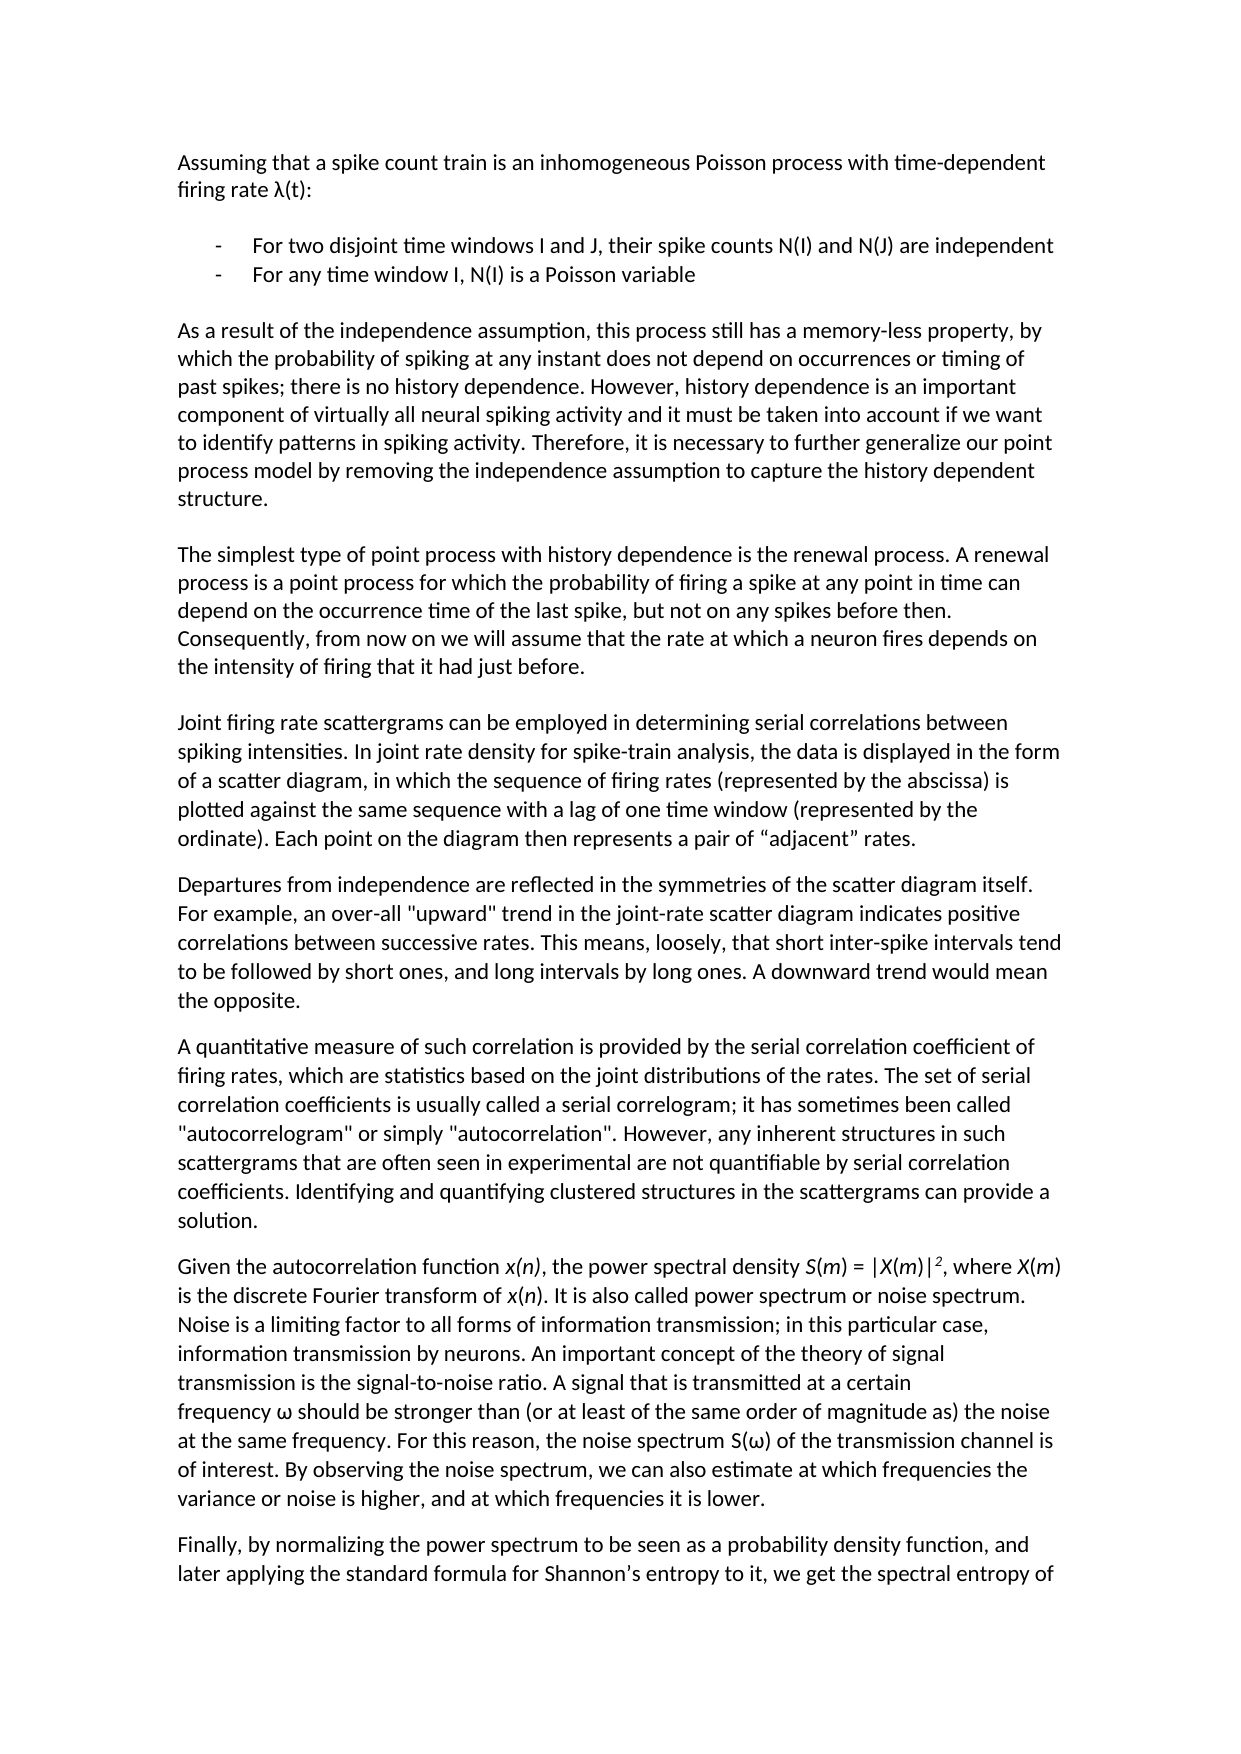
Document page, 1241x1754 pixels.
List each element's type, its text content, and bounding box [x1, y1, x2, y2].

text The simplest type of point process with history dependence is the renewal process. A renewal process is a point process for which the probability of firing a spike at any point in time can depend on the occurrence time of the last spike, but not on any spikes before then. Consequently, from now on we will assume that the rate at which a neuron fires depends on the intensity of firing that it had just before. [177, 540, 1063, 680]
text As a result of the independence assumption, this process still has a memory-less property, by which the probability of spiking at any instant does not depend on occurrences or timing of past spikes; there is no history dependence. However, history dependence is an important component of virtually all neural spiking activity and it must be taken into account if we want to identify patterns in spiking activity. Therefore, it is necessary to further generalize our point process model by removing the independence assumption to capture the history dependent structure. [177, 316, 1063, 512]
text Finally, by normalizing the power spectrum to be seen as a probability density function, and later applying the standard formula for Shannon’s entropy to it, we get the spectral entropy of [177, 1530, 1063, 1587]
text Assuming that a spike count train is an inhomogeneous Poisson process with time-dependent firing rate λ(t): [177, 148, 1063, 204]
text A quantitative measure of such correlation is provided by the serial correlation coefficient of firing rates, which are statistics based on the joint distributions of the rates. The set of serial correlation coefficients is usually called a serial correlogram; it has sometimes been called "autocorrelogram" or simply "autocorrelation". However, any inherent structures in such scattergrams that are often seen in experimental are not quantifiable by serial correlation coefficients. Identifying and quantifying clustered structures in the scattergrams can provide a solution. [177, 1032, 1063, 1234]
text Departures from independence are reflected in the symmetries of the scatter diagram itself. For example, an over-all "upward" trend in the joint-rate scatter diagram indicates positive correlations between successive rates. This means, loosely, that short inter-spike intervals tend to be followed by short ones, and long intervals by long ones. A downward trend would mean the opposite. [177, 870, 1063, 1014]
list For two disjoint time windows I and J, their spike counts N(I) and N(J) are independent [215, 232, 1063, 260]
text Given the autocorrelation function x(n), the power spectral density S(m) = |X(m)|2, where X(m) is the discrete Fourier transform of x(n). It is also called power spectrum or noise spectrum. Noise is a limiting factor to all forms of information transmission; in this particular case, information transmission by neurons. An important concept of the theory of signal transmission is the signal-to-noise ratio. A signal that is transmitted at a certain frequency ω should be stronger than (or at least of the same order of magnitude as) the noise at the same frequency. For this reason, the noise spectrum S(ω) of the transmission channel is of interest. By observing the noise spectrum, we can also estimate at which frequencies the variance or noise is higher, and at which frequencies it is lower. [177, 1252, 1063, 1513]
text Joint firing rate scattergrams can be employed in determining serial correlations between spiking intensities. In joint rate density for spike-train analysis, the data is displayed in the form of a scatter diagram, in which the sequence of firing rates (represented by the abscissa) is plotted against the same sequence with a lag of one time window (represented by the ordinate). Each point on the diagram then represents a pair of “adjacent” rates. [177, 708, 1063, 852]
list For any time window I, N(I) is a Poisson variable [215, 260, 1063, 288]
